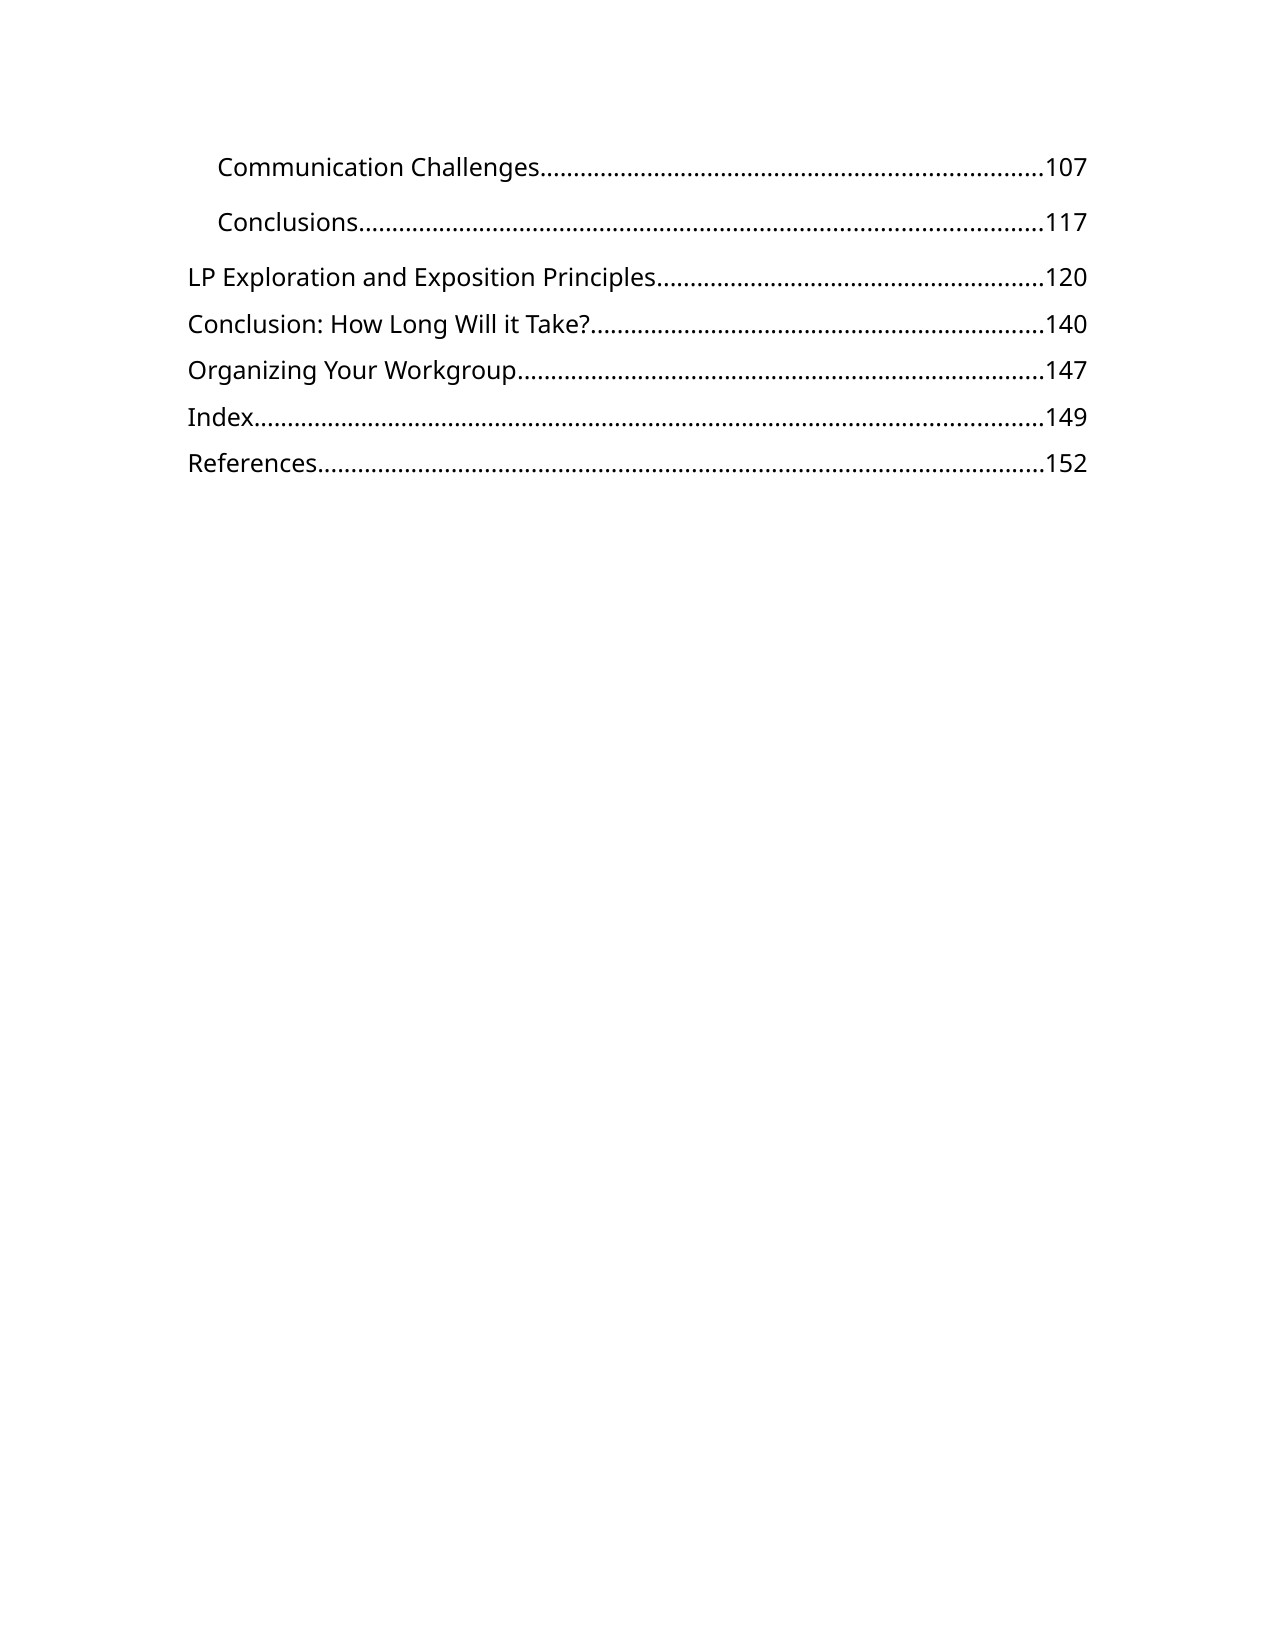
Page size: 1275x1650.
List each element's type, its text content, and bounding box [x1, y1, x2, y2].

text Communication Challenges 107 [217, 150, 1087, 184]
text References 152 [187, 446, 1087, 480]
text LP Exploration and Exposition Principles 120 [187, 260, 1087, 294]
text Organizing Your Workgroup 147 [187, 353, 1087, 387]
text Conclusions 117 [217, 205, 1087, 239]
text Index 149 [187, 399, 1087, 433]
text Conclusion: How Long Will it Take? 140 [187, 306, 1087, 340]
